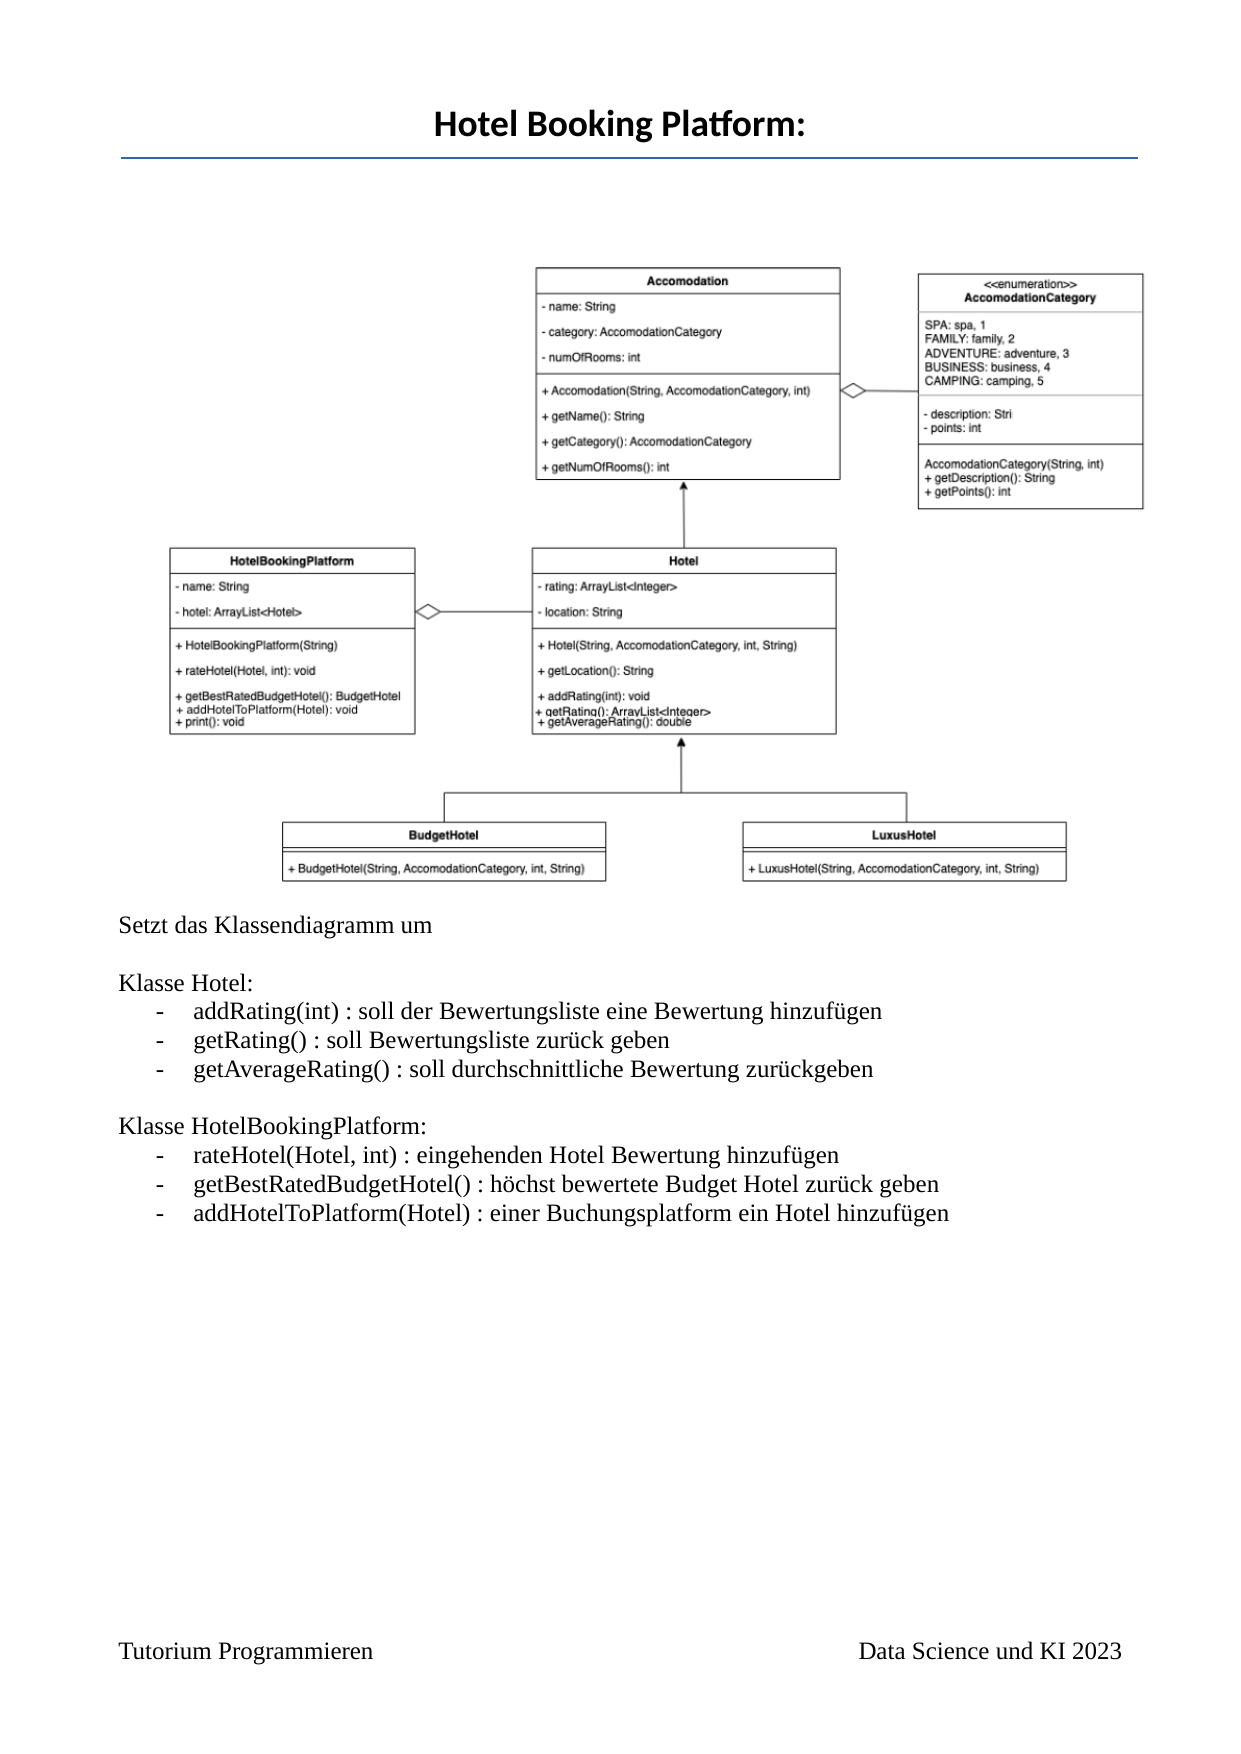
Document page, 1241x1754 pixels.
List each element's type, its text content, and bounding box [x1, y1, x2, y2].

text Klasse Hotel: [118, 968, 1122, 996]
list getAverageRating() : soll durchschnittliche Bewertung zurückgeben [156, 1054, 1122, 1083]
text Setzt das Klassendiagramm um [118, 249, 1122, 939]
subtitle Hotel Booking Platform: [118, 100, 1122, 146]
text Klasse HotelBookingPlatform: [118, 1111, 1122, 1140]
list rateHotel(Hotel, int) : eingehenden Hotel Bewertung hinzufügen [156, 1140, 1122, 1169]
list addRating(int) : soll der Bewertungsliste eine Bewertung hinzufügen [156, 996, 1122, 1025]
list getBestRatedBudgetHotel() : höchst bewertete Budget Hotel zurück geben [156, 1169, 1122, 1198]
list addHotelToPlatform(Hotel) : einer Buchungsplatform ein Hotel hinzufügen [156, 1198, 1122, 1226]
list getRating() : soll Bewertungsliste zurück geben [156, 1025, 1122, 1054]
